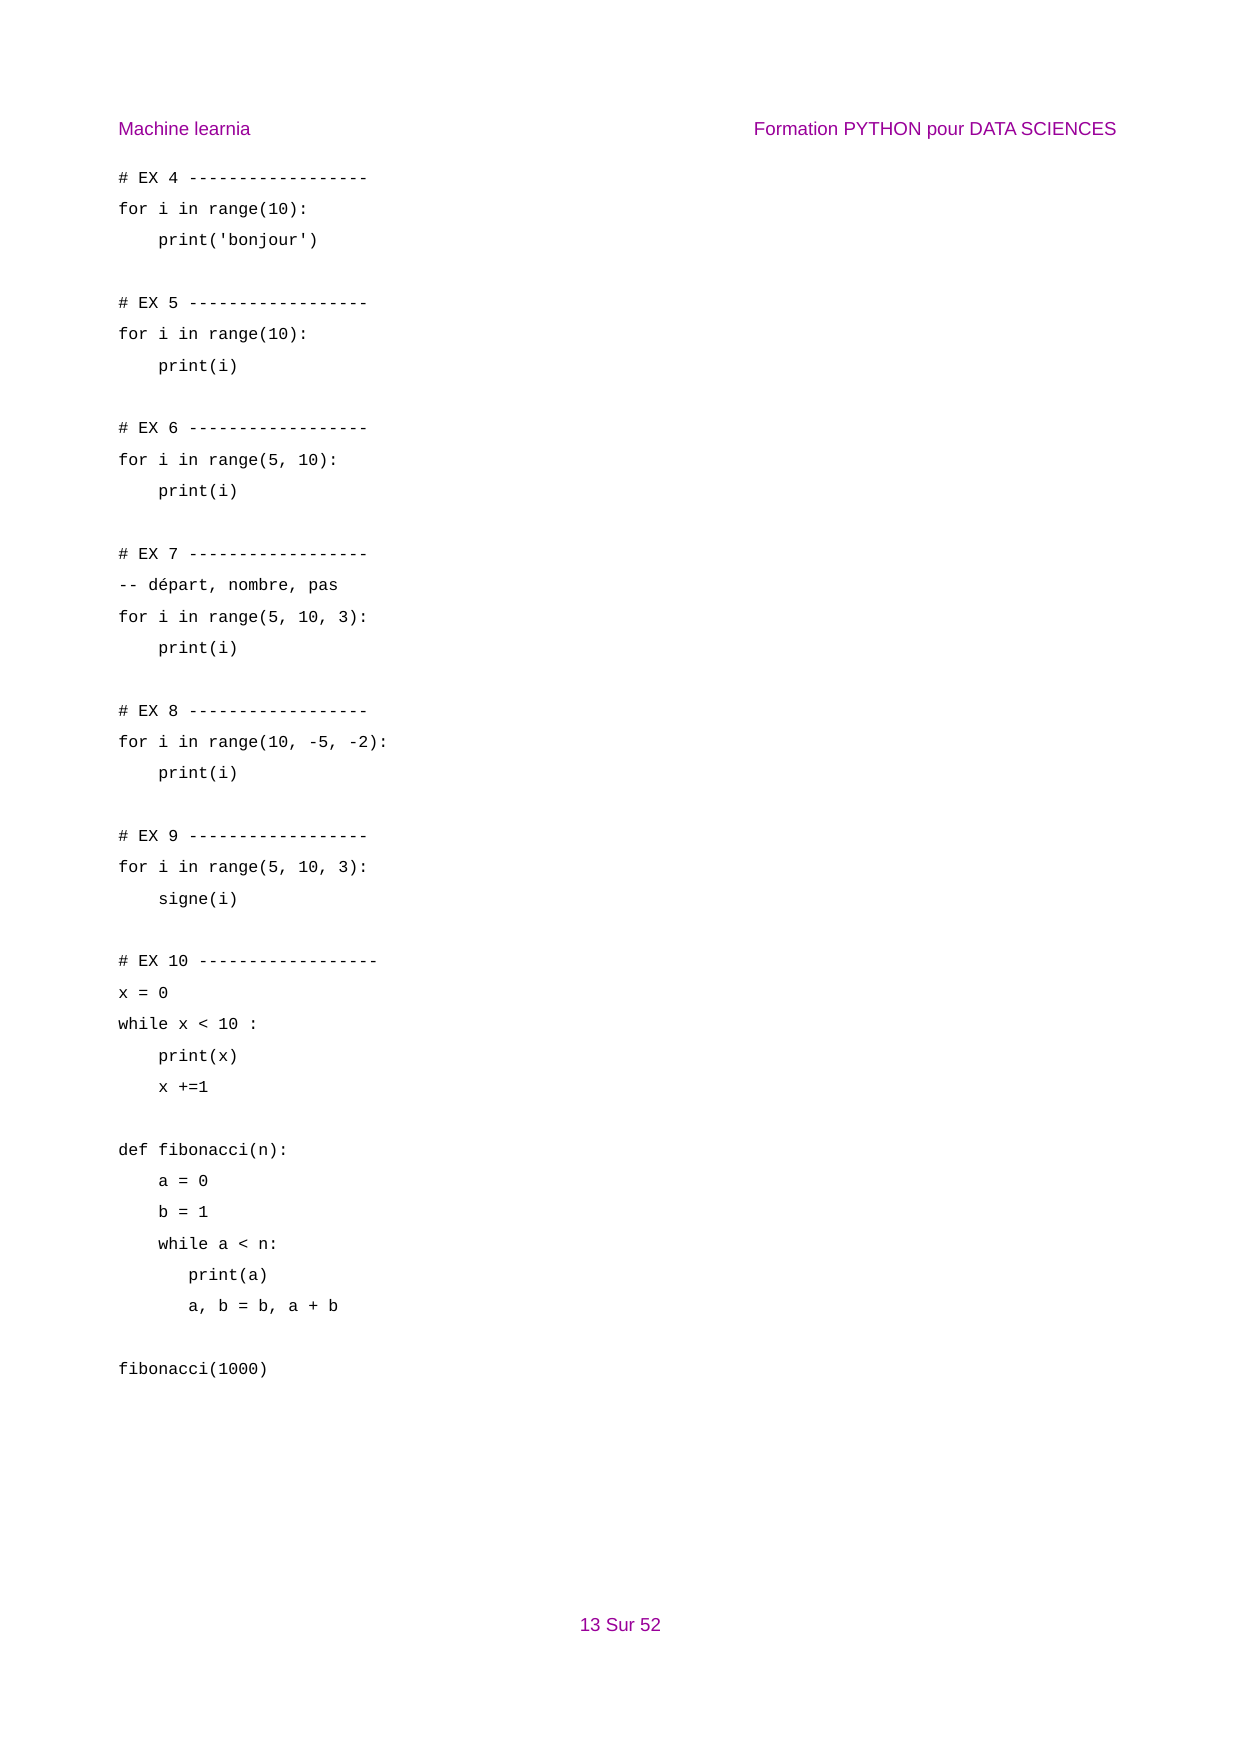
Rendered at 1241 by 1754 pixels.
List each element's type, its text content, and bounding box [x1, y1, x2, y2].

text print('bonjour') [118, 232, 1122, 251]
text for i in range(5, 10, 3): [118, 608, 1122, 627]
text for i in range(5, 10, 3): [118, 859, 1122, 878]
text print(a) [118, 1267, 1122, 1285]
text print(i) [118, 357, 1122, 376]
text print(x) [118, 1047, 1122, 1066]
text for i in range(10, -5, -2): [118, 733, 1122, 752]
text print(i) [118, 765, 1122, 784]
text x +=1 [118, 1078, 1122, 1097]
text -- départ, nombre, pas [118, 577, 1122, 596]
text # EX 4 ------------------ [118, 169, 1122, 188]
text # EX 5 ------------------ [118, 294, 1122, 313]
text while x < 10 : [118, 1016, 1122, 1034]
text # EX 10 ------------------ [118, 953, 1122, 972]
text # EX 6 ------------------ [118, 420, 1122, 439]
text for i in range(10): [118, 326, 1122, 345]
text b = 1 [118, 1204, 1122, 1223]
text fibonacci(1000) [118, 1361, 1122, 1379]
text print(i) [118, 483, 1122, 502]
text for i in range(5, 10): [118, 451, 1122, 470]
text x = 0 [118, 984, 1122, 1003]
text # EX 9 ------------------ [118, 828, 1122, 846]
text signe(i) [118, 890, 1122, 909]
text def fibonacci(n): [118, 1141, 1122, 1160]
text a = 0 [118, 1172, 1122, 1191]
text # EX 7 ------------------ [118, 545, 1122, 564]
text print(i) [118, 639, 1122, 658]
text while a < n: [118, 1235, 1122, 1254]
text for i in range(10): [118, 201, 1122, 219]
text a, b = b, a + b [118, 1298, 1122, 1317]
text # EX 8 ------------------ [118, 702, 1122, 721]
